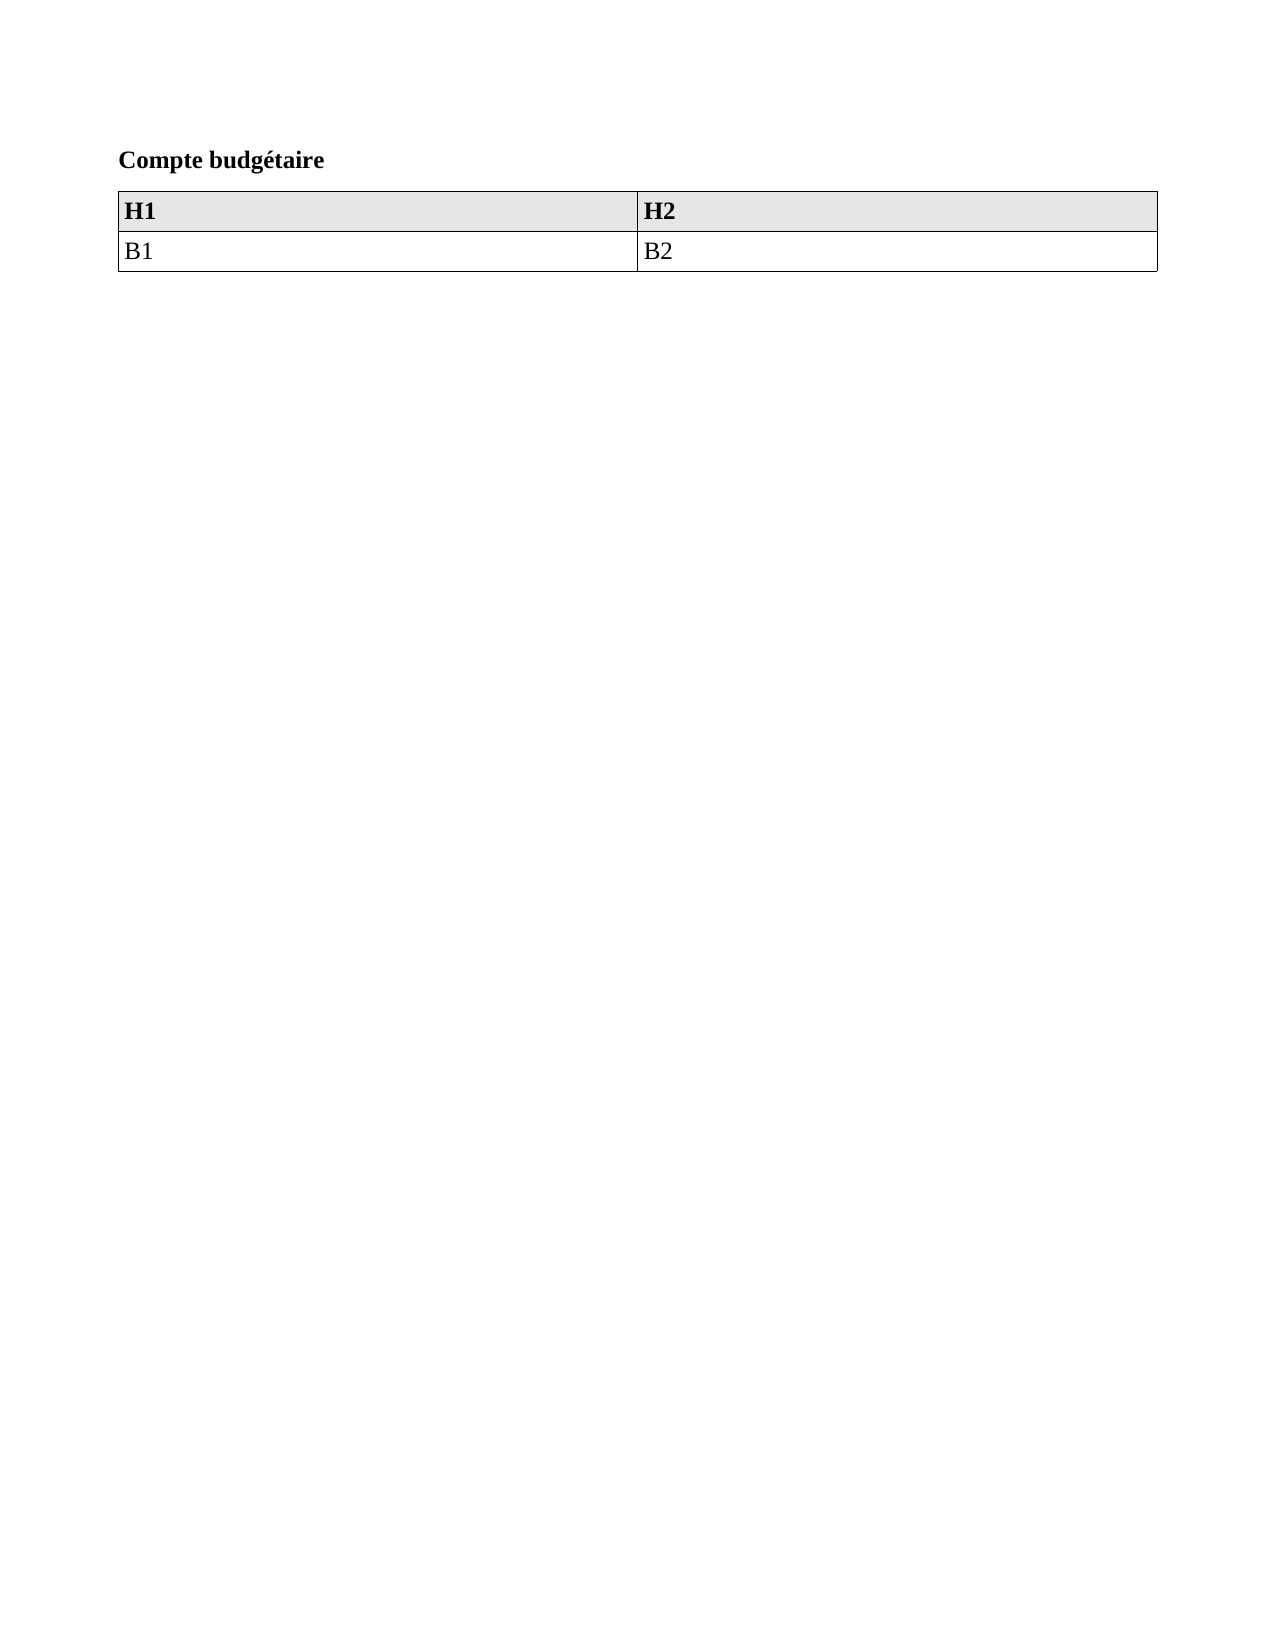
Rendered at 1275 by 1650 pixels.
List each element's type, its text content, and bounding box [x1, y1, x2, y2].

table_header H2 [638, 192, 1157, 231]
text Compte budgétaire [118, 146, 1157, 173]
table_header H1 [119, 192, 637, 231]
table_cell B2 [638, 232, 1157, 271]
table_cell B1 [119, 232, 637, 271]
